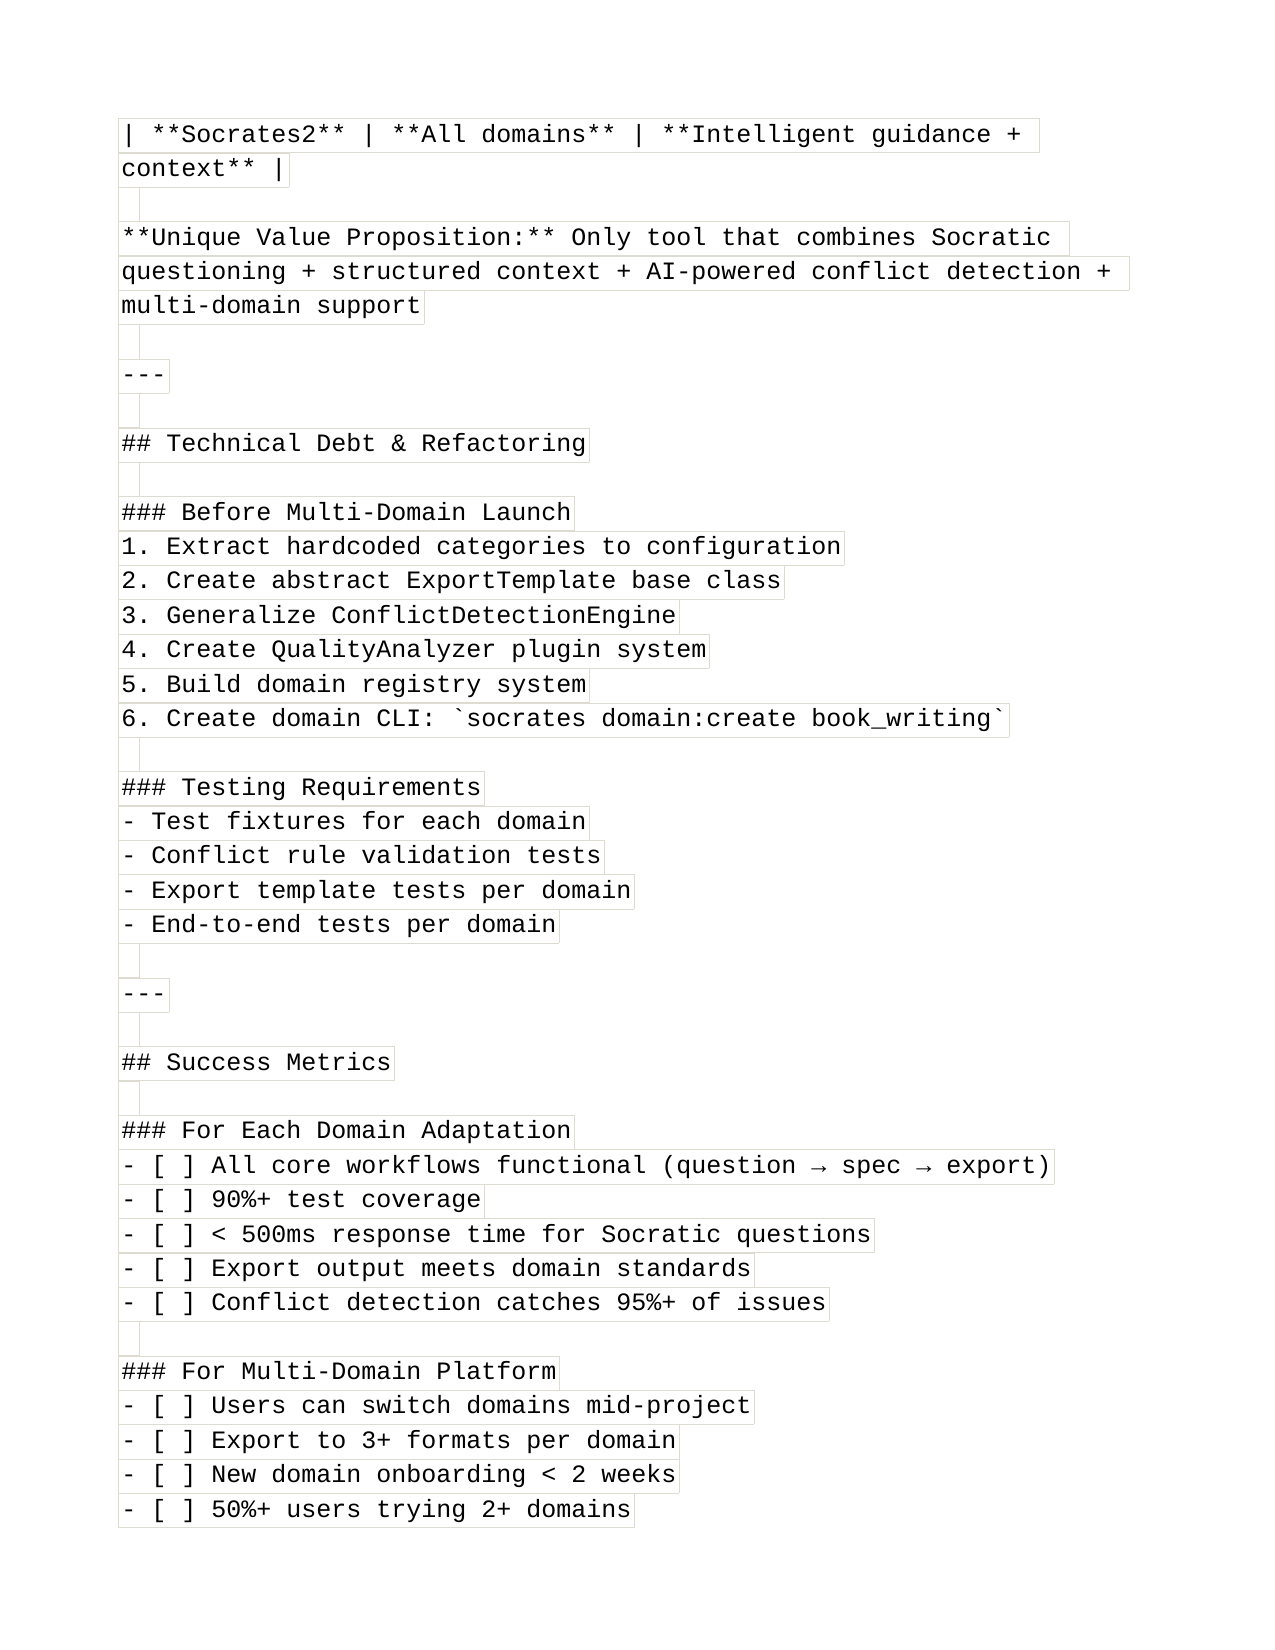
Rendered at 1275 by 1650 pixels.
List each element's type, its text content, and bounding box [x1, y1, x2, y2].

text 5. Build domain registry system [119, 669, 589, 702]
text [680, 1424, 1157, 1459]
text [575, 1115, 1157, 1149]
text ### Testing Requirements [119, 772, 484, 805]
text [680, 599, 1157, 634]
text [605, 840, 1157, 874]
text - [ ] All core workflows functional (question → spec → export) [119, 1150, 1054, 1184]
text ### For Each Domain Adaptation [119, 1116, 574, 1149]
text - [ ] Export output meets domain standards [119, 1254, 754, 1287]
text [845, 531, 1157, 565]
text 6. Create domain CLI: `socrates domain:create book_writing` [119, 704, 1009, 737]
text [680, 1459, 1157, 1493]
text - [ ] New domain onboarding < 2 weeks [119, 1460, 679, 1493]
text [755, 1252, 1157, 1287]
text - [ ] 50%+ users trying 2+ domains [119, 1494, 634, 1527]
text **Unique Value Proposition:** Only tool that combines Socratic questioning + structured context + AI-powered conflict detection + multi-domain support [119, 222, 1069, 255]
text 1. Extract hardcoded categories to configuration [119, 532, 844, 565]
text ## Success Metrics [119, 1047, 394, 1080]
text [635, 874, 1157, 909]
text [560, 909, 1157, 943]
text - Test fixtures for each domain [119, 807, 589, 840]
text [1055, 1149, 1157, 1184]
text **Unique Value Proposition:** Only tool that combines Socratic questioning + structured context + AI-powered conflict detection + multi-domain support [425, 221, 1157, 324]
text --- [119, 360, 169, 393]
text [785, 565, 1157, 599]
text - [ ] Conflict detection catches 95%+ of issues [119, 1288, 829, 1321]
text [590, 427, 1157, 462]
text [395, 1046, 1157, 1081]
text [1010, 702, 1157, 737]
text ### For Multi-Domain Platform [119, 1357, 559, 1390]
text [830, 1287, 1157, 1321]
text [590, 668, 1157, 702]
text - [ ] < 500ms response time for Socratic questions [119, 1219, 874, 1252]
text [710, 634, 1157, 668]
text 4. Create QualityAnalyzer plugin system [119, 635, 709, 668]
text | **Socrates2** | **All domains** | **Intelligent guidance + context** | [119, 154, 289, 187]
text 3. Generalize ConflictDetectionEngine [119, 600, 679, 634]
text - [ ] 90%+ test coverage [119, 1185, 484, 1218]
text [485, 1184, 1157, 1218]
text **Unique Value Proposition:** Only tool that combines Socratic questioning + structured context + AI-powered conflict detection + multi-domain support [119, 257, 1129, 290]
text 2. Create abstract ExportTemplate base class [119, 566, 784, 599]
text --- [170, 977, 1157, 1012]
text [485, 771, 1157, 806]
text --- [170, 359, 1157, 393]
text | **Socrates2** | **All domains** | **Intelligent guidance + context** | [290, 118, 1157, 187]
text - End-to-end tests per domain [119, 910, 559, 943]
text [875, 1218, 1157, 1252]
text - [ ] Users can switch domains mid-project [119, 1391, 754, 1424]
text [575, 496, 1157, 531]
text ### Before Multi-Domain Launch [119, 497, 574, 530]
text **Unique Value Proposition:** Only tool that combines Socratic questioning + structured context + AI-powered conflict detection + multi-domain support [119, 291, 424, 324]
text ## Technical Debt & Refactoring [119, 429, 589, 462]
text - [ ] Export to 3+ formats per domain [119, 1425, 679, 1459]
text - Export template tests per domain [119, 875, 634, 909]
text --- [119, 979, 169, 1012]
text [755, 1390, 1157, 1424]
text [635, 1493, 1157, 1527]
text [560, 1356, 1157, 1390]
text - Conflict rule validation tests [119, 841, 604, 874]
text [590, 806, 1157, 840]
text | **Socrates2** | **All domains** | **Intelligent guidance + context** | [119, 119, 1039, 152]
